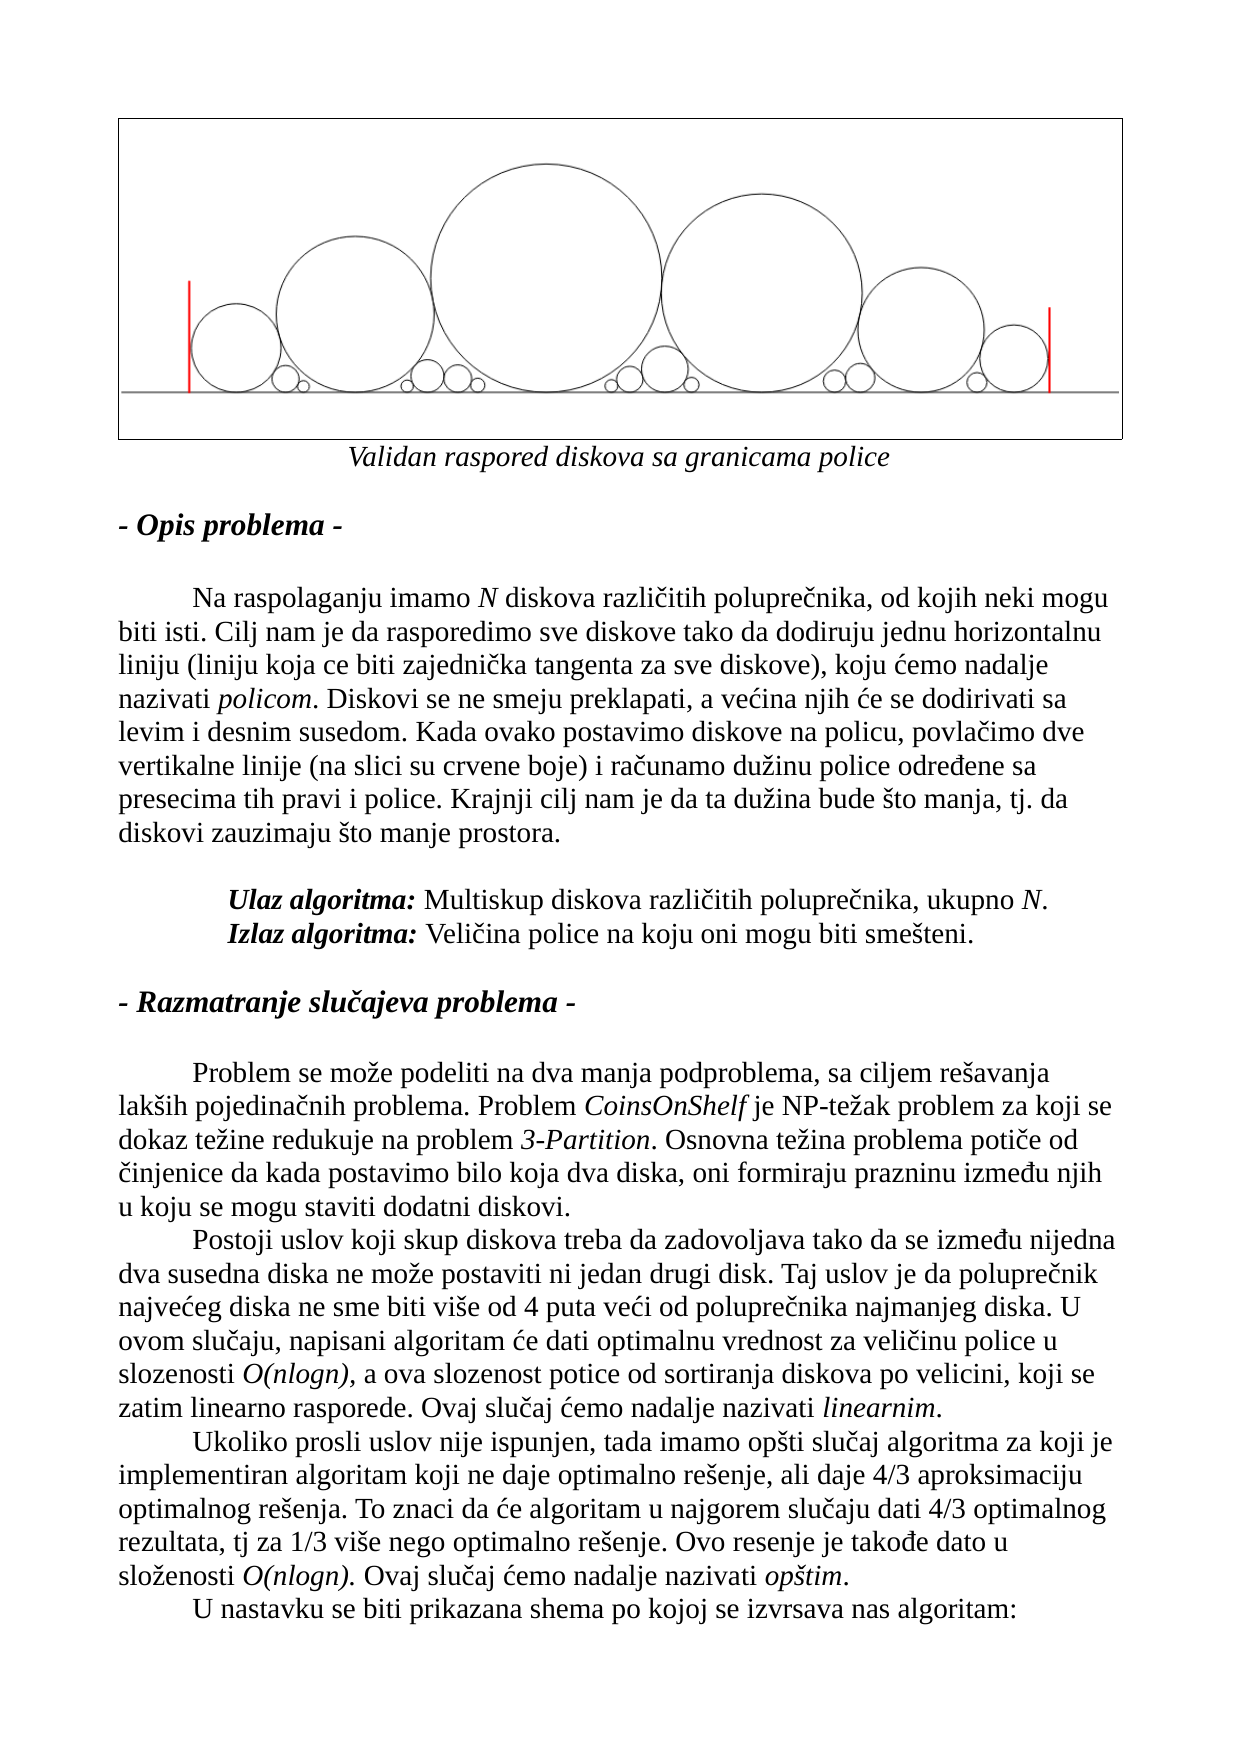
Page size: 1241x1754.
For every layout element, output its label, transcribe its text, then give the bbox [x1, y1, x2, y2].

text Ukoliko prosli uslov nije ispunjen, tada imamo opšti slučaj algoritma za koji je implementiran algoritam koji ne daje optimalno rešenje, ali daje 4/3 aproksimaciju optimalnog rešenja. To znaci da će algoritam u najgorem slučaju dati 4/3 optimalnog rezultata, tj za 1/3 više nego optimalno rešenje. Ovo resenje je takođe dato u složenosti O(nlogn). Ovaj slučaj ćemo nadalje nazivati opštim. [118, 1424, 1122, 1591]
text U nastavku se biti prikazana shema po kojoj se izvrsava nas algoritam: [118, 1591, 1122, 1625]
text Validan raspored diskova sa granicama police [118, 440, 1122, 472]
text - Opis problema - [118, 506, 1122, 542]
picture [121, 121, 1119, 436]
text Na raspolaganju imamo N diskova različitih poluprečnika, od kojih neki mogu biti isti. Cilj nam je da rasporedimo sve diskove tako da dodiruju jednu horizontalnu liniju (liniju koja ce biti zajednička tangenta za sve diskove), koju ćemo nadalje nazivati policom. Diskovi se ne smeju preklapati, a većina njih će se dodirivati sa levim i desnim susedom. Kada ovako postavimo diskove na policu, povlačimo dve vertikalne linije (na slici su crvene boje) i računamo dužinu police određene sa presecima tih pravi i police. Krajnji cilj nam je da ta dužina bude što manja, tj. da diskovi zauzimaju što manje prostora. [118, 578, 1122, 849]
text [119, 119, 1122, 439]
text Postoji uslov koji skup diskova treba da zadovoljava tako da se između nijedna dva susedna diska ne može postaviti ni jedan drugi disk. Taj uslov je da poluprečnik najvećeg diska ne sme biti više od 4 puta veći od poluprečnika najmanjeg diska. U ovom slučaju, napisani algoritam će dati optimalnu vrednost za veličinu police u slozenosti O(nlogn), a ova slozenost potice od sortiranja diskova po velicini, koji se zatim linearno rasporede. Ovaj slučaj ćemo nadalje nazivati linearnim. [118, 1222, 1122, 1424]
text - Razmatranje slučajeva problema - [118, 983, 1122, 1019]
text Ulaz algoritma: Multiskup diskova različitih poluprečnika, ukupno N. [118, 882, 1122, 916]
text Problem se može podeliti na dva manja podproblema, sa ciljem rešavanja lakših pojedinačnih problema. Problem CoinsOnShelf je NP-težak problem za koji se dokaz težine redukuje na problem 3-Partition. Osnovna težina problema potiče od činjenice da kada postavimo bilo koja dva diska, oni formiraju prazninu između njih u koju se mogu staviti dodatni diskovi. [118, 1055, 1122, 1222]
text Izlaz algoritma: Veličina police na koju oni mogu biti smešteni. [118, 916, 1122, 949]
